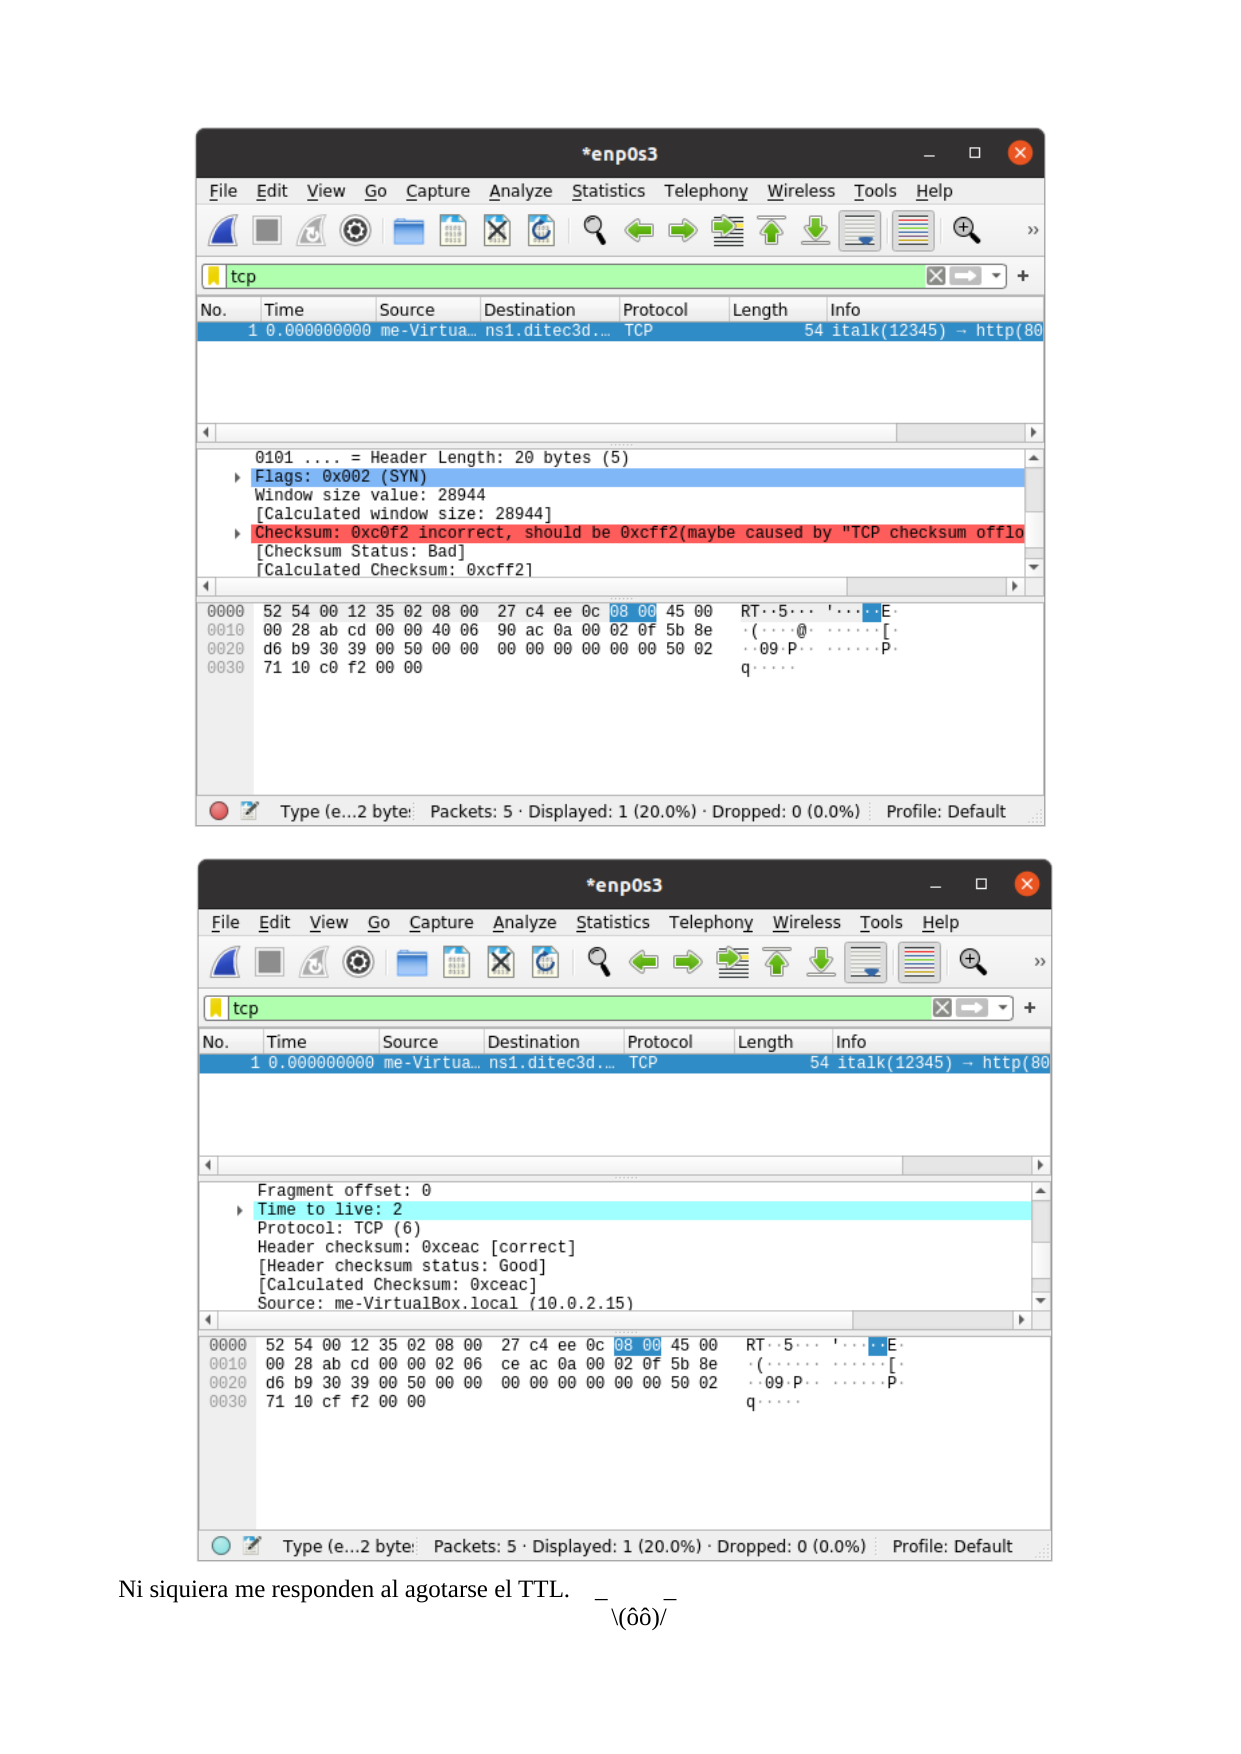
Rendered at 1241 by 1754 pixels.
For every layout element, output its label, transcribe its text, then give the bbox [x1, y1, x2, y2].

text Ni siquiera me responden al agotarse el TTL. _ _ [118, 118, 1122, 1602]
picture [183, 118, 1058, 839]
text \(ôô)/ [118, 1602, 1122, 1631]
picture [185, 849, 1065, 1574]
